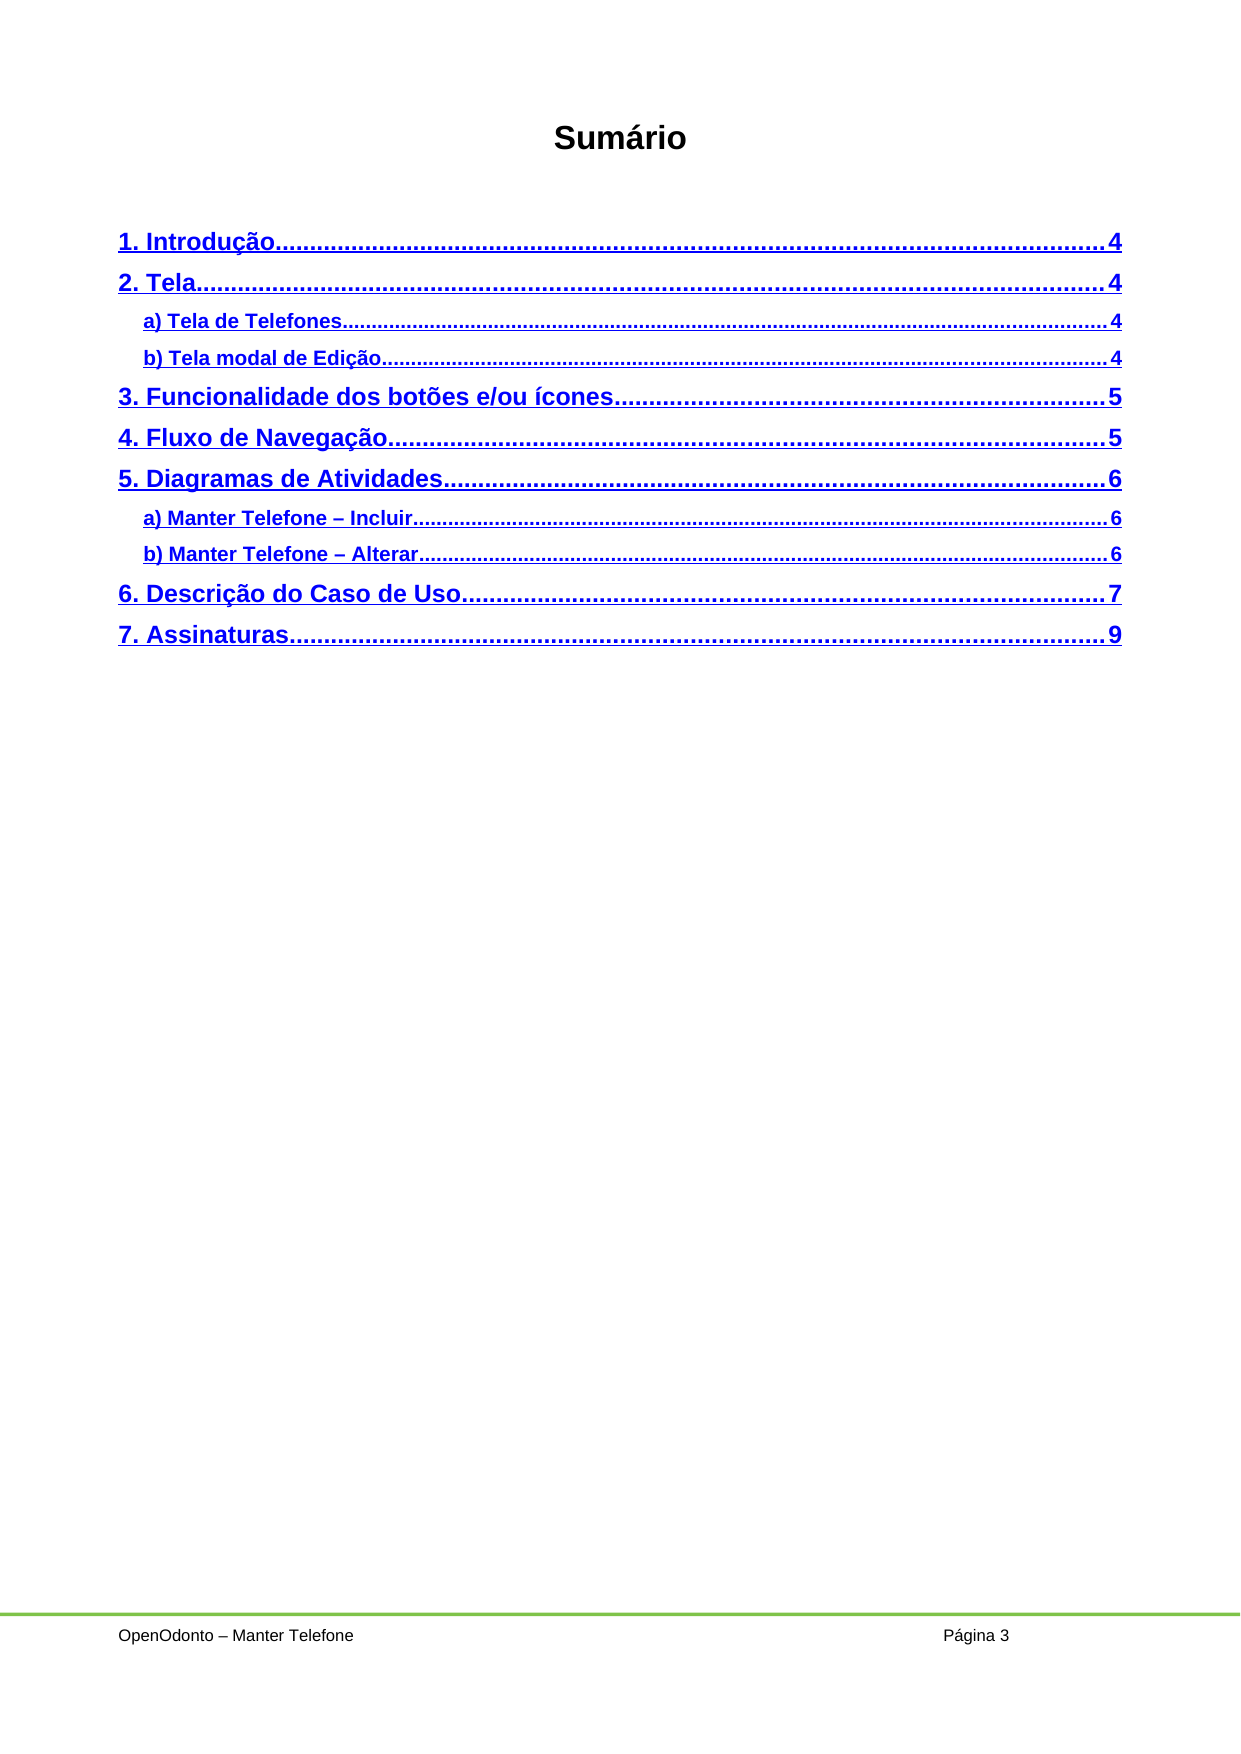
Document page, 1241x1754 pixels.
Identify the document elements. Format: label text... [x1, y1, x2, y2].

text a) Manter Telefone – Incluir 6 [143, 506, 1122, 527]
text b) Manter Telefone – Alterar 6 [143, 542, 1122, 563]
text b) Tela modal de Edição 4 [143, 346, 1122, 367]
text 1. Introdução 4 [118, 227, 1122, 251]
text 6. Descrição do Caso de Uso 7 [118, 579, 1122, 604]
text 2. Tela 4 [118, 268, 1122, 293]
text 3. Funcionalidade dos botões e/ou ícones 5 [118, 382, 1122, 407]
text 7. Assinaturas 9 [118, 620, 1122, 645]
text a) Tela de Telefones 4 [143, 309, 1122, 330]
title Sumário [118, 118, 1122, 157]
text 5. Diagramas de Atividades 6 [118, 464, 1122, 489]
text 4. Fluxo de Navegação 5 [118, 423, 1122, 448]
